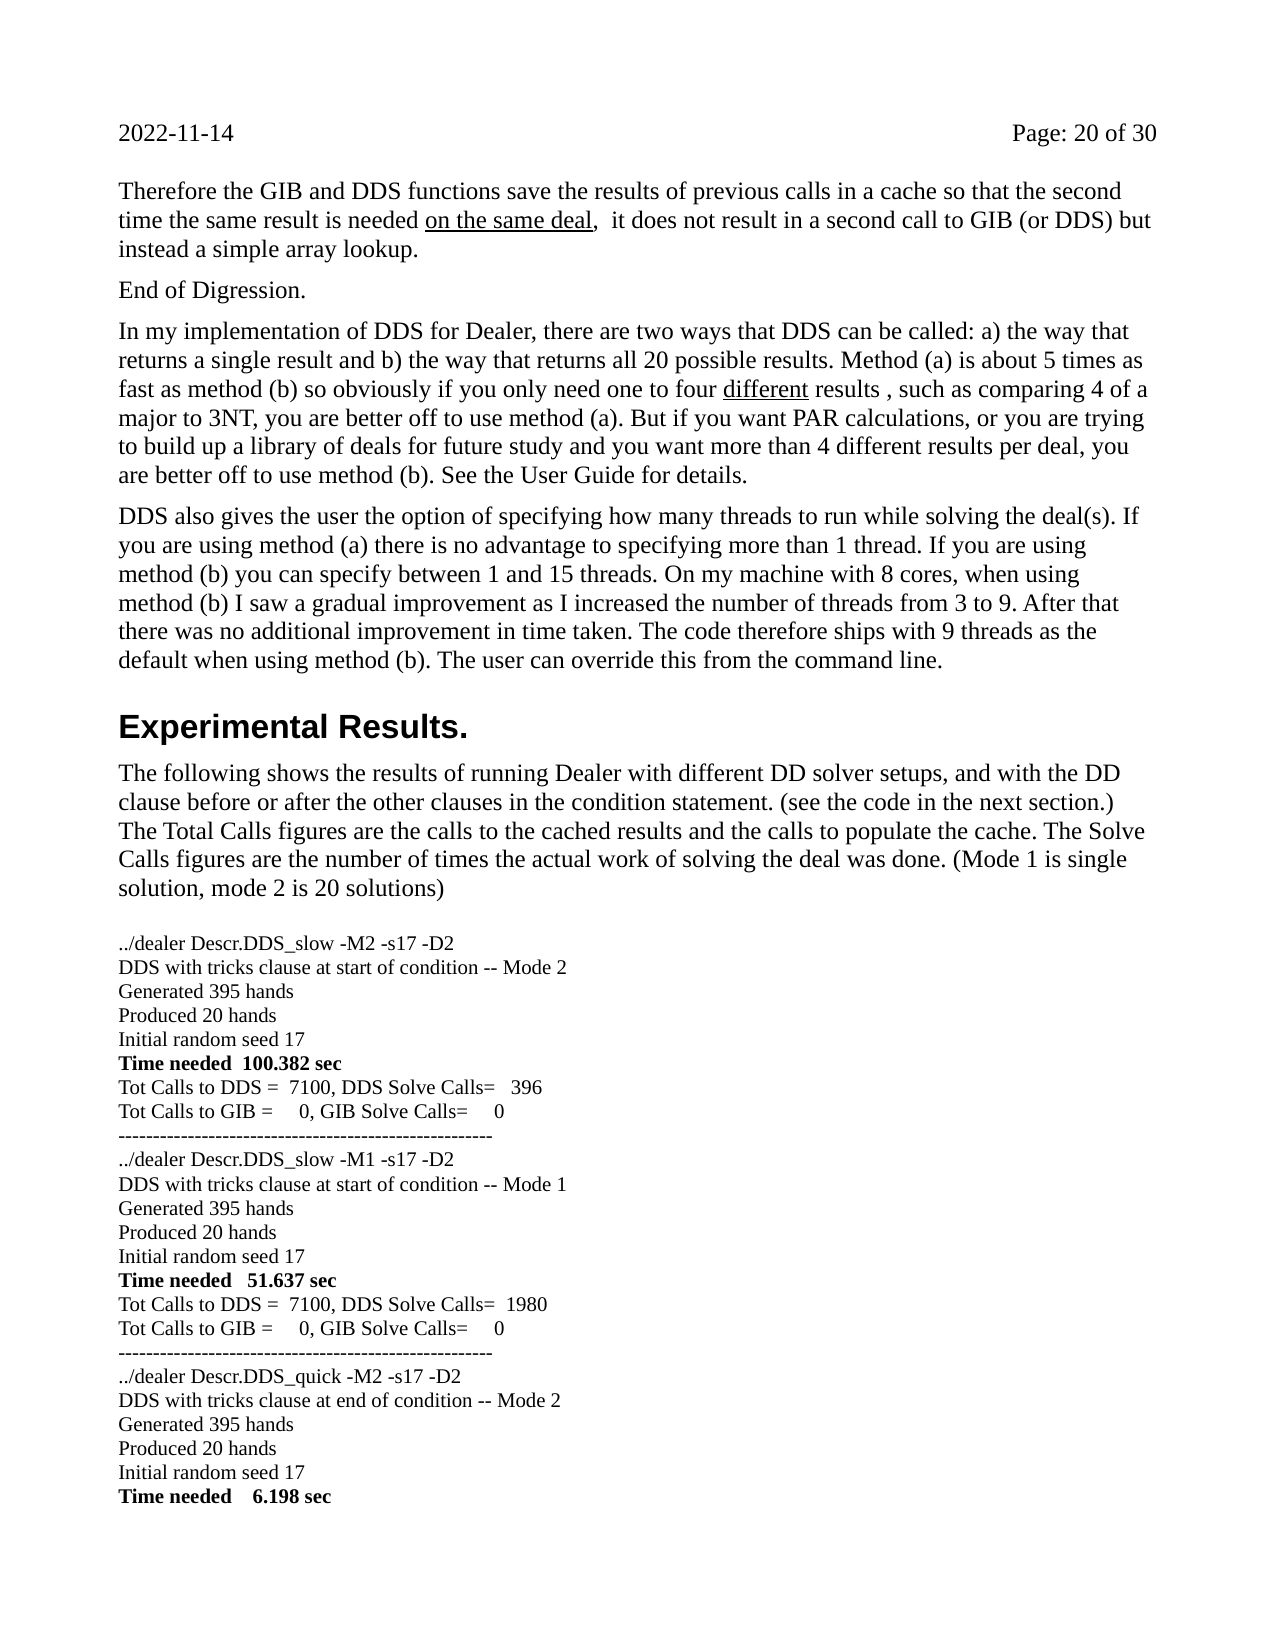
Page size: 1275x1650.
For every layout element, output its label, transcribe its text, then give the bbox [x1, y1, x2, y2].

text Initial random seed 17 [118, 1244, 1157, 1268]
text DDS also gives the user the option of specifying how many threads to run while solving the deal(s). If you are using method (a) there is no advantage to specifying more than 1 thread. If you are using method (b) you can specify between 1 and 15 threads. On my machine with 8 cores, when using method (b) I saw a gradual improvement as I increased the number of threads from 3 to 9. After that there was no additional improvement in time taken. The code therefore ships with 9 threads as the default when using method (b). The user can override this from the command line. [118, 501, 1157, 674]
text DDS with tricks clause at end of condition -- Mode 2 [118, 1388, 1157, 1412]
text Time needed 6.198 sec [118, 1484, 1157, 1508]
text Tot Calls to GIB = 0, GIB Solve Calls= 0 [118, 1316, 1157, 1340]
text Generated 395 hands [118, 1196, 1157, 1219]
text Initial random seed 17 [118, 1027, 1157, 1051]
text Time needed 100.382 sec [118, 1051, 1157, 1075]
text End of Digression. [118, 275, 1157, 304]
text ../dealer Descr.DDS_slow -M2 -s17 -D2 [118, 931, 1157, 955]
text Tot Calls to GIB = 0, GIB Solve Calls= 0 [118, 1099, 1157, 1123]
text In my implementation of DDS for Dealer, there are two ways that DDS can be called: a) the way that returns a single result and b) the way that returns all 20 possible results. Method (a) is about 5 times as fast as method (b) so obviously if you only need one to four different results , such as comparing 4 of a major to 3NT, you are better off to use method (a). But if you want PAR calculations, or you are trying to build up a library of deals for future study and you want more than 4 different results per deal, you are better off to use method (b). See the User Guide for details. [118, 316, 1157, 489]
text Generated 395 hands [118, 979, 1157, 1003]
text The following shows the results of running Dealer with different DD solver setups, and with the DD clause before or after the other clauses in the condition statement. (see the code in the next section.) The Total Calls figures are the calls to the cached results and the calls to populate the cache. The Solve Calls figures are the number of times the actual work of solving the deal was done. (Mode 1 is single solution, mode 2 is 20 solutions) [118, 758, 1157, 902]
text Tot Calls to DDS = 7100, DDS Solve Calls= 396 [118, 1075, 1157, 1099]
text Therefore the GIB and DDS functions save the results of previous calls in a cache so that the second time the same result is needed on the same deal, it does not result in a second call to GIB (or DDS) but instead a simple array lookup. [118, 176, 1157, 263]
text ../dealer Descr.DDS_quick -M2 -s17 -D2 [118, 1364, 1157, 1388]
text ------------------------------------------------------ [118, 1123, 1157, 1147]
text ../dealer Descr.DDS_slow -M1 -s17 -D2 [118, 1147, 1157, 1171]
text DDS with tricks clause at start of condition -- Mode 2 [118, 955, 1157, 979]
text Produced 20 hands [118, 1003, 1157, 1027]
text Initial random seed 17 [118, 1460, 1157, 1484]
text DDS with tricks clause at start of condition -- Mode 1 [118, 1171, 1157, 1196]
text ------------------------------------------------------ [118, 1340, 1157, 1364]
text Time needed 51.637 sec [118, 1268, 1157, 1292]
text Produced 20 hands [118, 1219, 1157, 1244]
text Tot Calls to DDS = 7100, DDS Solve Calls= 1980 [118, 1292, 1157, 1316]
subtitle Experimental Results. [118, 707, 1157, 746]
text Produced 20 hands [118, 1436, 1157, 1460]
text Generated 395 hands [118, 1412, 1157, 1436]
